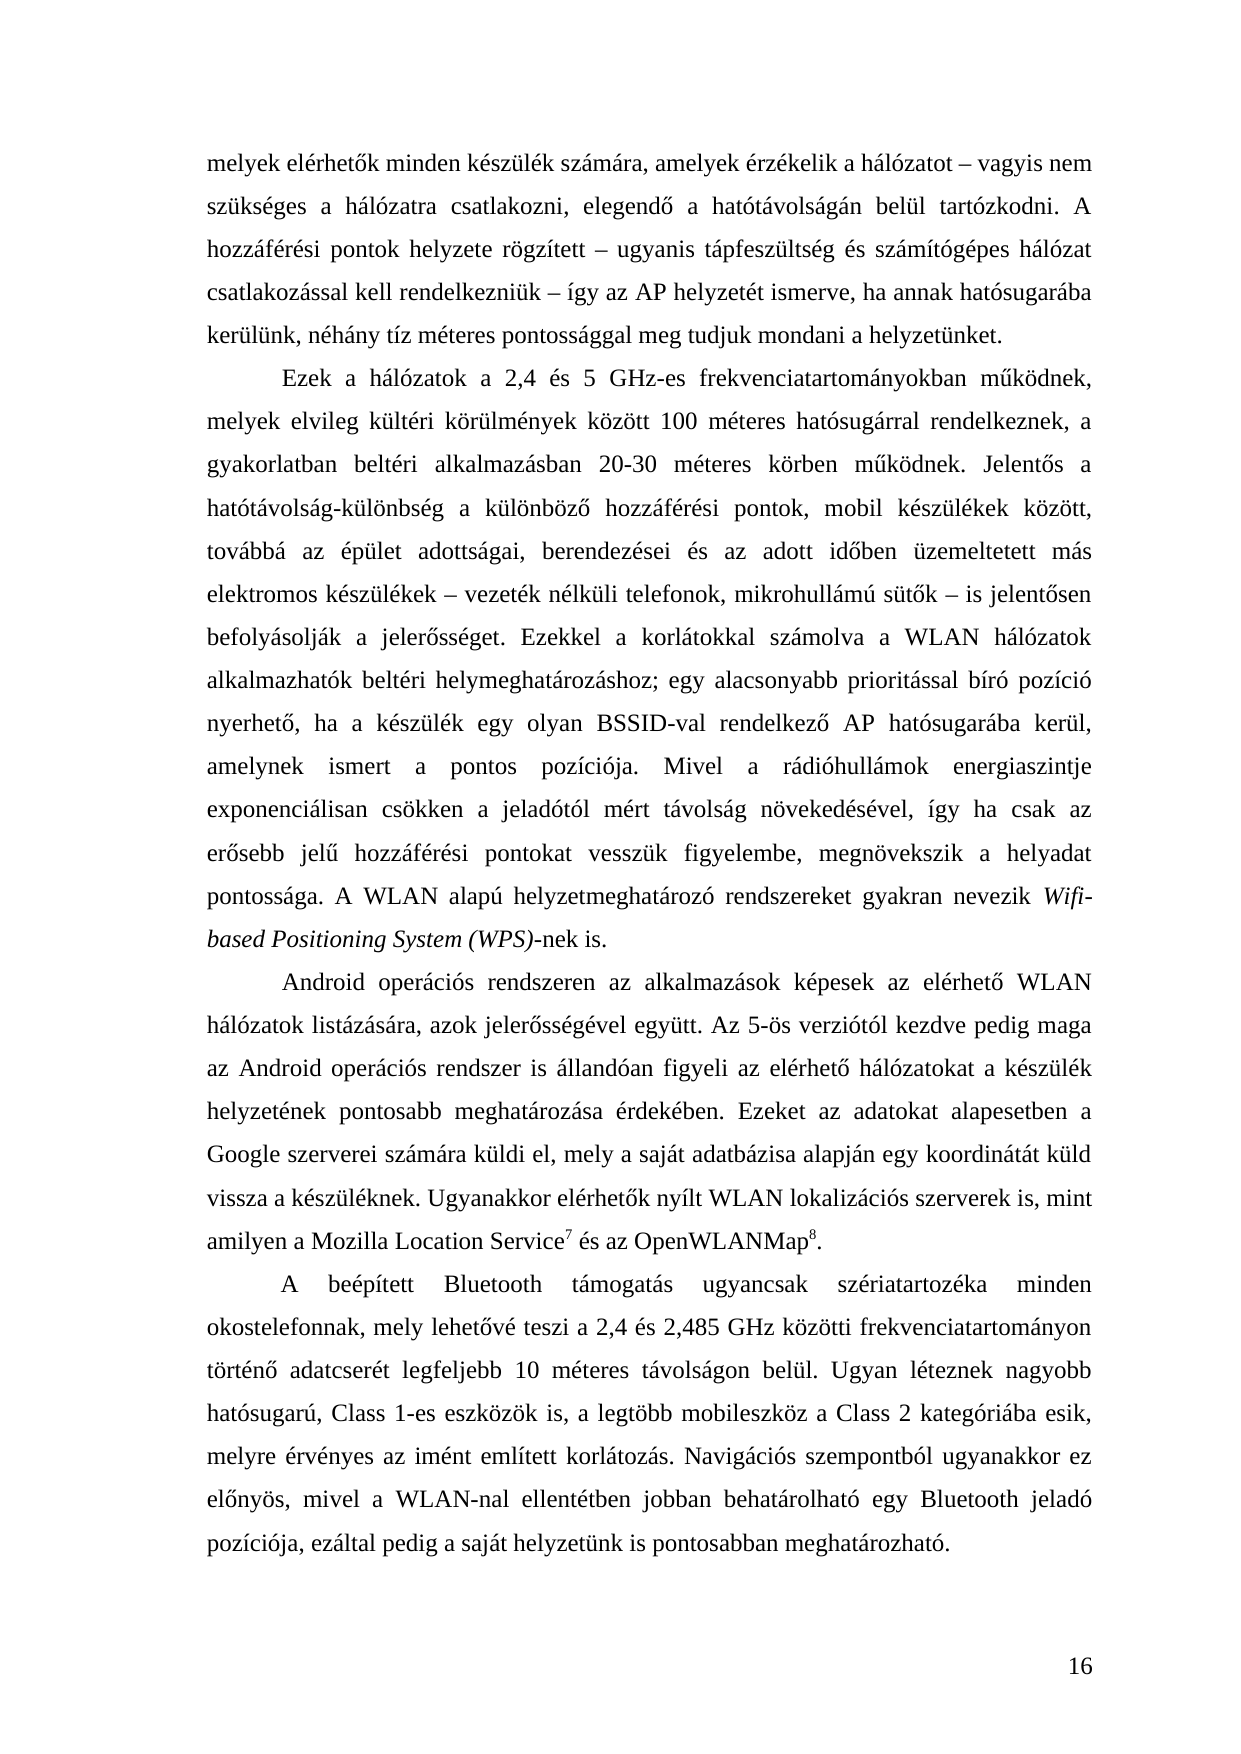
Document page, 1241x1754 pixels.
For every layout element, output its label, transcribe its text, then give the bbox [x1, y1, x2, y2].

text Ezek a hálózatok a 2,4 és 5 GHz-es frekvenciatartományokban működnek, melyek elvileg kültéri körülmények között 100 méteres hatósugárral rendelkeznek, a gyakorlatban beltéri alkalmazásban 20-30 méteres körben működnek. Jelentős a hatótávolság-különbség a különböző hozzáférési pontok, mobil készülékek között, továbbá az épület adottságai, berendezései és az adott időben üzemeltetett más elektromos készülékek – vezeték nélküli telefonok, mikrohullámú sütők – is jelentősen befolyásolják a jelerősséget. Ezekkel a korlátokkal számolva a WLAN hálózatok alkalmazhatók beltéri helymeghatározáshoz; egy alacsonyabb prioritással bíró pozíció nyerhető, ha a készülék egy olyan BSSID-val rendelkező AP hatósugarába kerül, amelynek ismert a pontos pozíciója. Mivel a rádióhullámok energiaszintje exponenciálisan csökken a jeladótól mért távolság növekedésével, így ha csak az erősebb jelű hozzáférési pontokat vesszük figyelembe, megnövekszik a helyadat pontossága. A WLAN alapú helyzetmeghatározó rendszereket gyakran nevezik Wifi-based Positioning System (WPS)-nek is. [207, 363, 1093, 953]
text melyek elérhetők minden készülék számára, amelyek érzékelik a hálózatot – vagyis nem szükséges a hálózatra csatlakozni, elegendő a hatótávolságán belül tartózkodni. A hozzáférési pontok helyzete rögzített – ugyanis tápfeszültség és számítógépes hálózat csatlakozással kell rendelkezniük – így az AP helyzetét ismerve, ha annak hatósugarába kerülünk, néhány tíz méteres pontossággal meg tudjuk mondani a helyzetünket. [207, 148, 1093, 349]
text A beépített Bluetooth támogatás ugyancsak szériatartozéka minden okostelefonnak, mely lehetővé teszi a 2,4 és 2,485 GHz közötti frekvenciatartományon történő adatcserét legfeljebb 10 méteres távolságon belül. Ugyan léteznek nagyobb hatósugarú, Class 1-es eszközök is, a legtöbb mobileszköz a Class 2 kategóriába esik, melyre érvényes az imént említett korlátozás. Navigációs szempontból ugyanakkor ez előnyös, mivel a WLAN-nal ellentétben jobban behatárolható egy Bluetooth jeladó pozíciója, ezáltal pedig a saját helyzetünk is pontosabban meghatározható. [207, 1269, 1093, 1556]
text Android operációs rendszeren az alkalmazások képesek az elérhető WLAN hálózatok listázására, azok jelerősségével együtt. Az 5-ös verziótól kezdve pedig maga az Android operációs rendszer is állandóan figyeli az elérhető hálózatokat a készülék helyzetének pontosabb meghatározása érdekében. Ezeket az adatokat alapesetben a Google szerverei számára küldi el, mely a saját adatbázisa alapján egy koordinátát küld vissza a készüléknek. Ugyanakkor elérhetők nyílt WLAN lokalizációs szerverek is, mint amilyen a Mozilla Location Service7 és az OpenWLANMap8. [207, 967, 1093, 1254]
